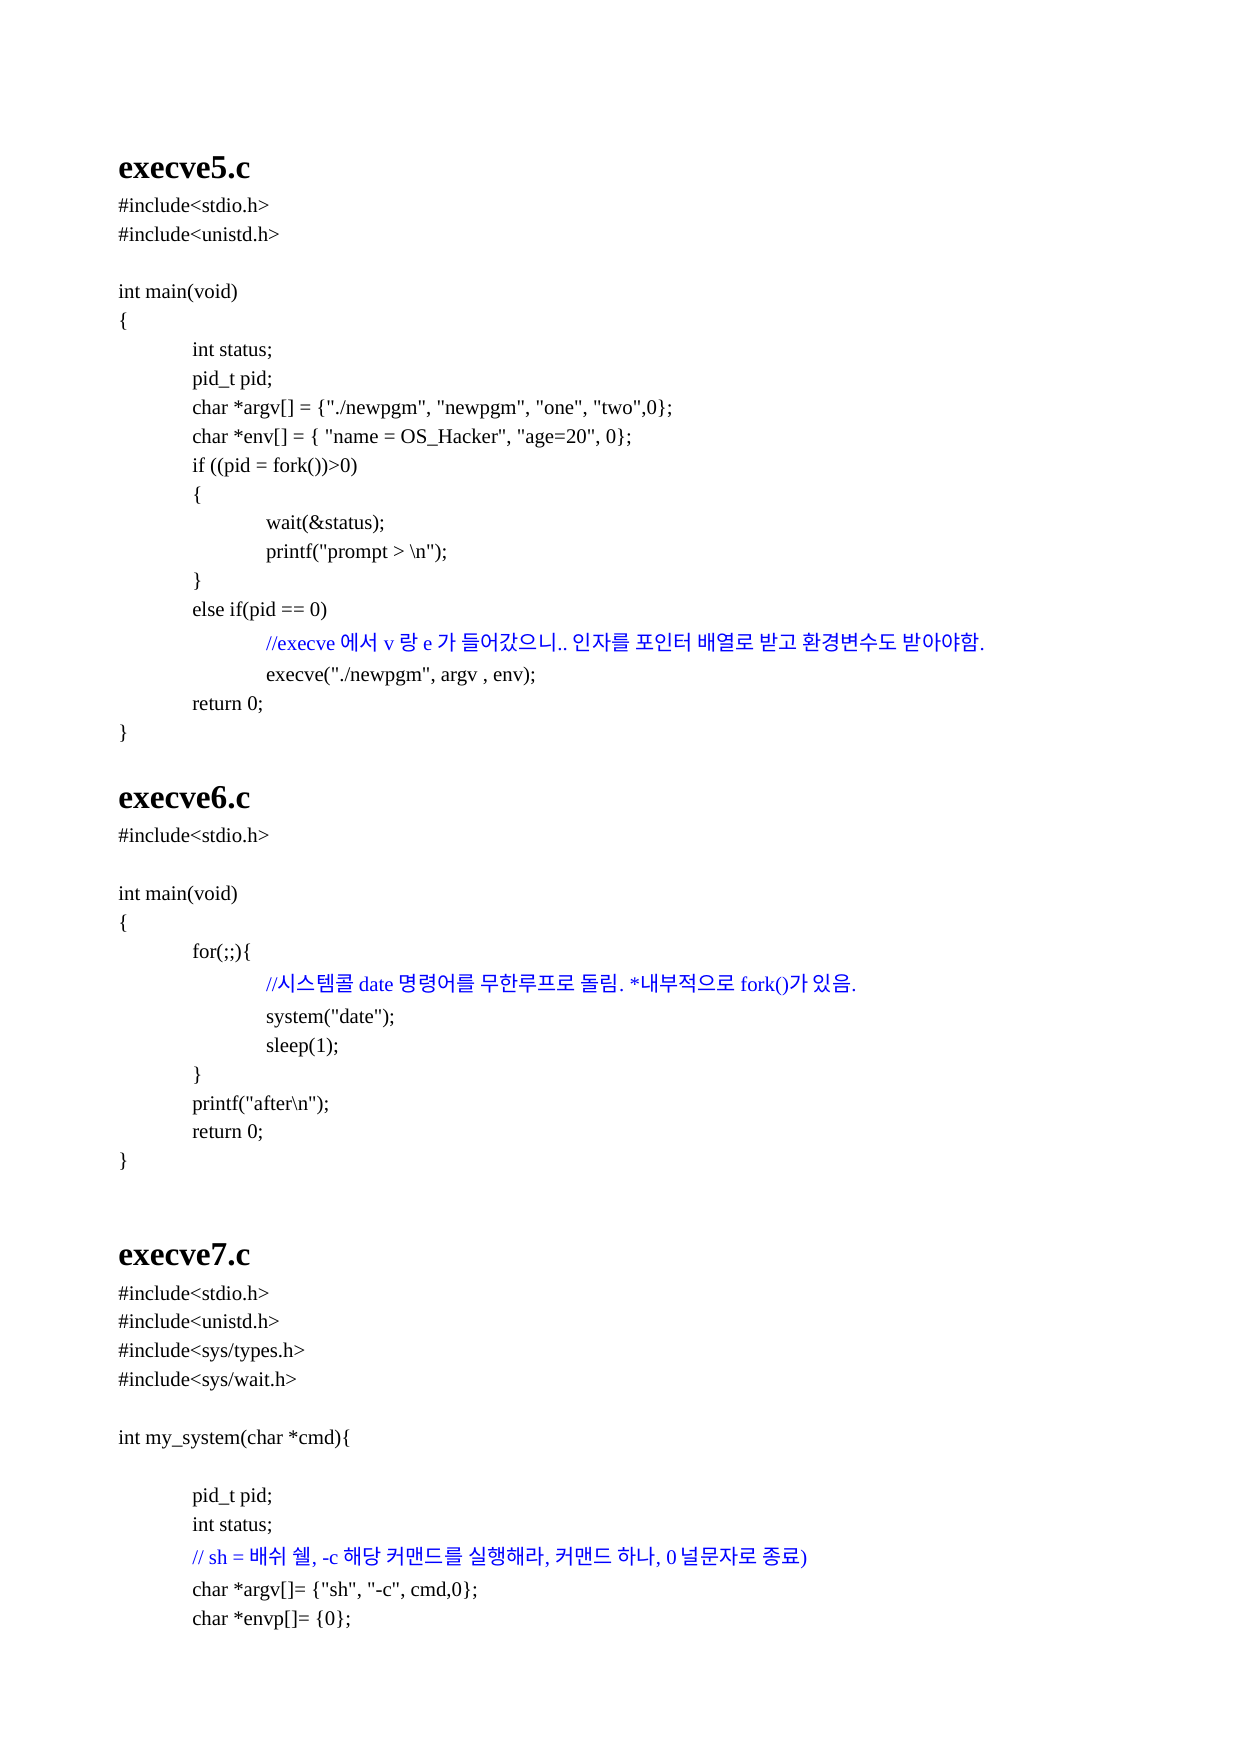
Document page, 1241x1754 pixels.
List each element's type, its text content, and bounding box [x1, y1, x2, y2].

text { [118, 308, 1122, 332]
text system("date"); [118, 1004, 1122, 1028]
text pid_t pid; [118, 366, 1122, 390]
text { [118, 910, 1122, 934]
text else if(pid == 0) [118, 597, 1122, 621]
text char *argv[] = {"./newpgm", "newpgm", "one", "two",0}; [118, 395, 1122, 419]
text execve5.c [118, 147, 1122, 185]
text int my_system(char *cmd){ [118, 1425, 1122, 1449]
text #include<stdio.h> [118, 1281, 1122, 1305]
text char *envp[]= {0}; [118, 1605, 1122, 1629]
text sleep(1); [118, 1033, 1122, 1057]
text execve6.c [118, 777, 1122, 816]
text } [118, 1062, 1122, 1086]
text printf("after\n"); [118, 1090, 1122, 1114]
text } [118, 568, 1122, 592]
text int status; [118, 337, 1122, 361]
text char *env[] = { "name = OS_Hacker", "age=20", 0}; [118, 424, 1122, 448]
text int status; [118, 1511, 1122, 1536]
text #include<unistd.h> [118, 222, 1122, 246]
text return 0; [118, 1119, 1122, 1143]
text char *argv[]= {"sh", "-c", cmd,0}; [118, 1577, 1122, 1601]
text #include<unistd.h> [118, 1309, 1122, 1333]
text #include<stdio.h> [118, 823, 1122, 847]
text printf("prompt > \n"); [118, 539, 1122, 563]
text int main(void) [118, 881, 1122, 905]
text } [118, 1148, 1122, 1172]
text // sh = 배쉬 쉘, -c 해당 커맨드를 실행해라, 커맨드 하나, 0널문자로 종료) [118, 1540, 1122, 1571]
text { [118, 481, 1122, 506]
text for(;;){ [118, 939, 1122, 963]
text wait(&status); [118, 510, 1122, 534]
text } [118, 720, 1122, 744]
text execve7.c [118, 1235, 1122, 1273]
text #include<sys/types.h> [118, 1338, 1122, 1362]
text execve("./newpgm", argv , env); [118, 662, 1122, 686]
text return 0; [118, 691, 1122, 715]
text if ((pid = fork())>0) [118, 453, 1122, 477]
text //시스템콜 date 명령어를 무한루프로 돌림. *내부적으로 fork()가 있음. [118, 968, 1122, 998]
text int main(void) [118, 279, 1122, 303]
text pid_t pid; [118, 1483, 1122, 1507]
text #include<stdio.h> [118, 193, 1122, 217]
text #include<sys/wait.h> [118, 1367, 1122, 1391]
text //execve 에서 v 랑 e 가 들어갔으니.. 인자를 포인터 배열로 받고 환경변수도 받아야함. [118, 626, 1122, 656]
